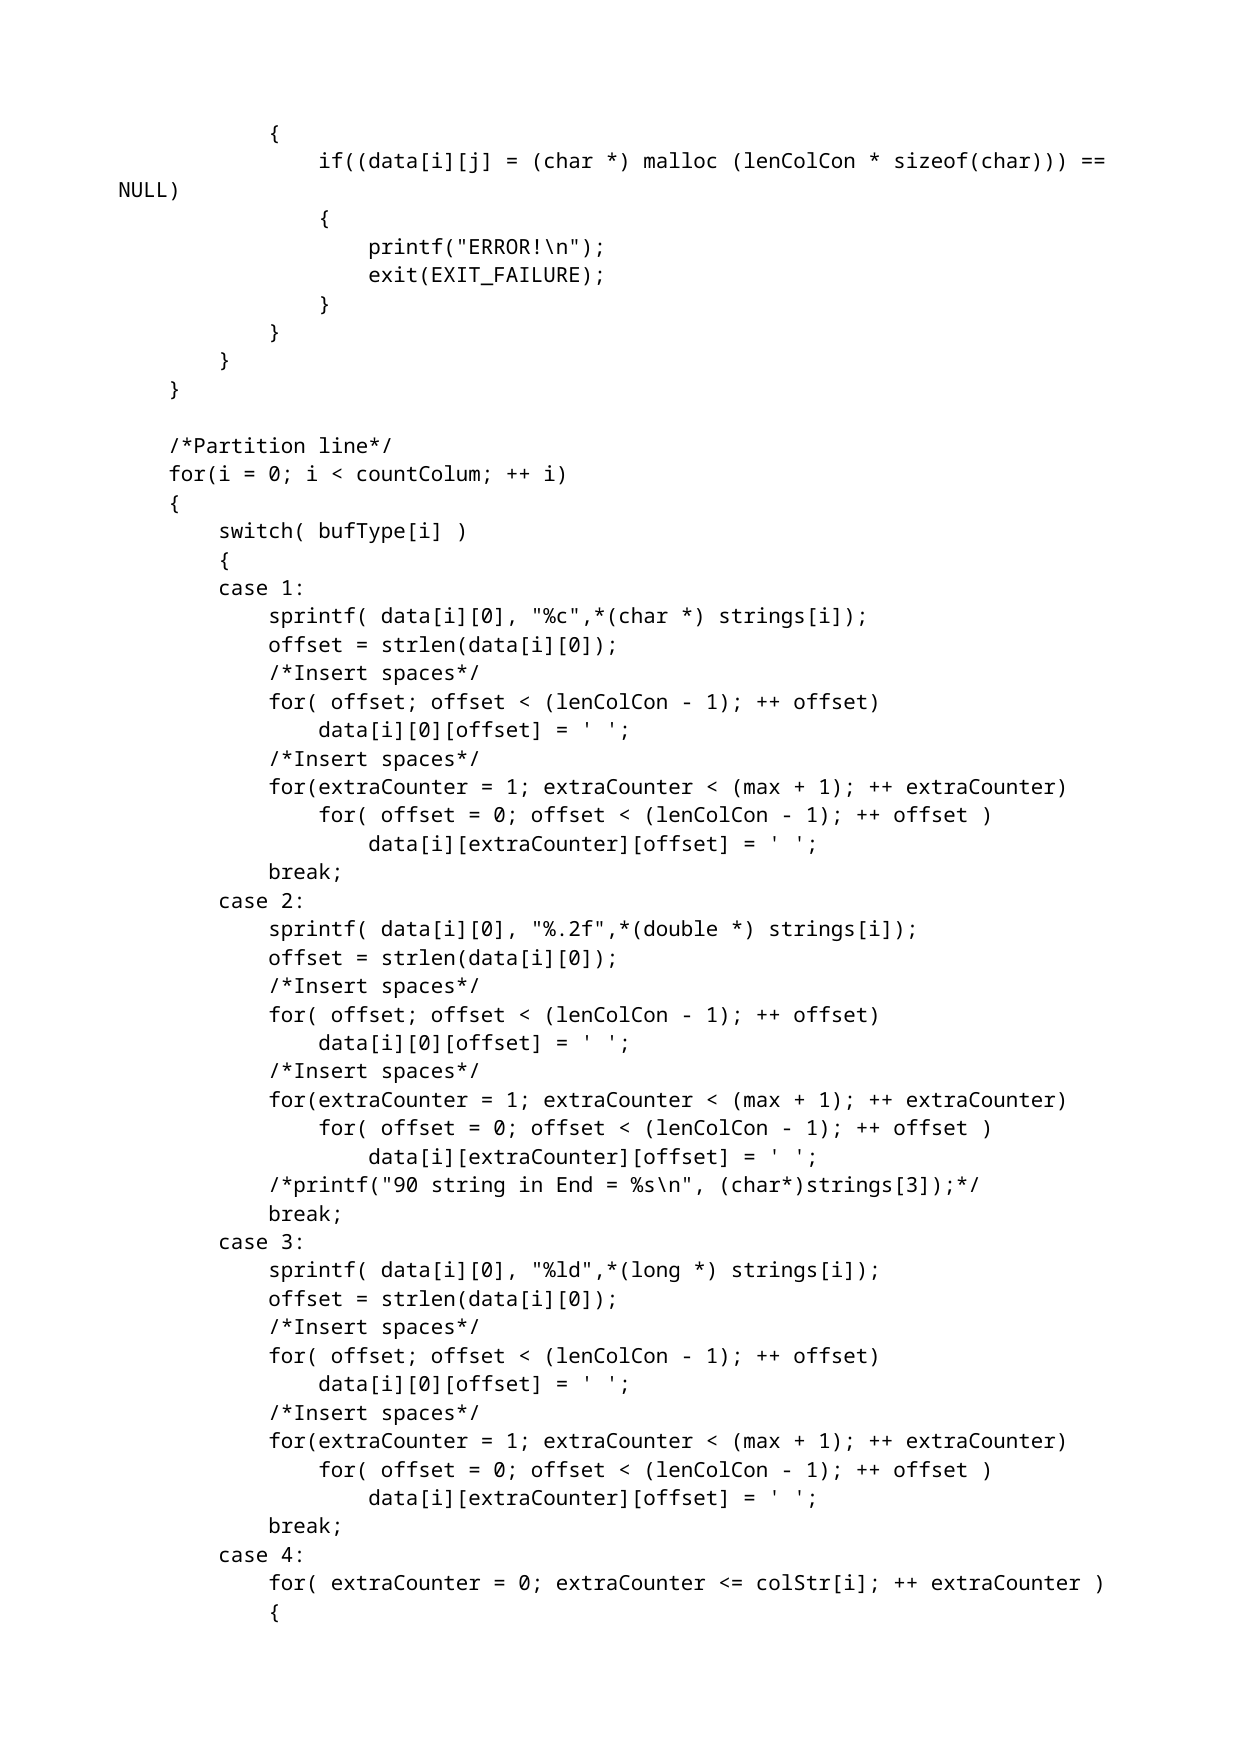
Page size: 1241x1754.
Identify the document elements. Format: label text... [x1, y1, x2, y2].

text exit(EXIT_FAILURE); [118, 260, 1122, 289]
text /*Insert spaces*/ [118, 658, 1122, 687]
text data[i][extraCounter][offset] = ' '; [118, 1142, 1122, 1170]
text { [118, 488, 1122, 516]
text case 2: [118, 886, 1122, 914]
text case 3: [118, 1227, 1122, 1256]
text data[i][0][offset] = ' '; [118, 1369, 1122, 1398]
text case 4: [118, 1540, 1122, 1568]
text /*Insert spaces*/ [118, 1312, 1122, 1341]
text switch( bufType[i] ) [118, 516, 1122, 545]
text /*printf("90 string in End = %s\n", (char*)strings[3]);*/ [118, 1170, 1122, 1199]
text break; [118, 857, 1122, 886]
text for( offset; offset < (lenColCon - 1); ++ offset) [118, 687, 1122, 715]
text /*Insert spaces*/ [118, 744, 1122, 772]
text if((data[i][j] = (char *) malloc (lenColCon * sizeof(char))) == NULL) [118, 147, 1122, 203]
text offset = strlen(data[i][0]); [118, 943, 1122, 971]
text offset = strlen(data[i][0]); [118, 1284, 1122, 1312]
text } [118, 317, 1122, 346]
text for( offset = 0; offset < (lenColCon - 1); ++ offset ) [118, 1113, 1122, 1142]
text /*Partition line*/ [118, 431, 1122, 459]
text { [118, 545, 1122, 573]
text { [118, 203, 1122, 232]
text sprintf( data[i][0], "%c",*(char *) strings[i]); [118, 602, 1122, 630]
text } [118, 346, 1122, 374]
text } [118, 374, 1122, 402]
text /*Insert spaces*/ [118, 1398, 1122, 1426]
text case 1: [118, 573, 1122, 602]
text data[i][extraCounter][offset] = ' '; [118, 1483, 1122, 1512]
text for(extraCounter = 1; extraCounter < (max + 1); ++ extraCounter) [118, 1085, 1122, 1113]
text { [118, 118, 1122, 147]
text for( offset = 0; offset < (lenColCon - 1); ++ offset ) [118, 801, 1122, 829]
text { [118, 1597, 1122, 1625]
text for(i = 0; i < countColum; ++ i) [118, 459, 1122, 488]
text printf("ERROR!\n"); [118, 232, 1122, 260]
text for(extraCounter = 1; extraCounter < (max + 1); ++ extraCounter) [118, 772, 1122, 801]
text for( extraCounter = 0; extraCounter <= colStr[i]; ++ extraCounter ) [118, 1568, 1122, 1597]
text data[i][0][offset] = ' '; [118, 1028, 1122, 1057]
text for( offset; offset < (lenColCon - 1); ++ offset) [118, 1000, 1122, 1028]
text break; [118, 1512, 1122, 1540]
text /*Insert spaces*/ [118, 1057, 1122, 1085]
text /*Insert spaces*/ [118, 971, 1122, 1000]
text sprintf( data[i][0], "%.2f",*(double *) strings[i]); [118, 914, 1122, 943]
text sprintf( data[i][0], "%ld",*(long *) strings[i]); [118, 1256, 1122, 1284]
text data[i][extraCounter][offset] = ' '; [118, 829, 1122, 857]
text offset = strlen(data[i][0]); [118, 630, 1122, 658]
text for(extraCounter = 1; extraCounter < (max + 1); ++ extraCounter) [118, 1426, 1122, 1455]
text data[i][0][offset] = ' '; [118, 715, 1122, 744]
text } [118, 289, 1122, 317]
text for( offset; offset < (lenColCon - 1); ++ offset) [118, 1341, 1122, 1369]
text break; [118, 1199, 1122, 1227]
text for( offset = 0; offset < (lenColCon - 1); ++ offset ) [118, 1455, 1122, 1483]
